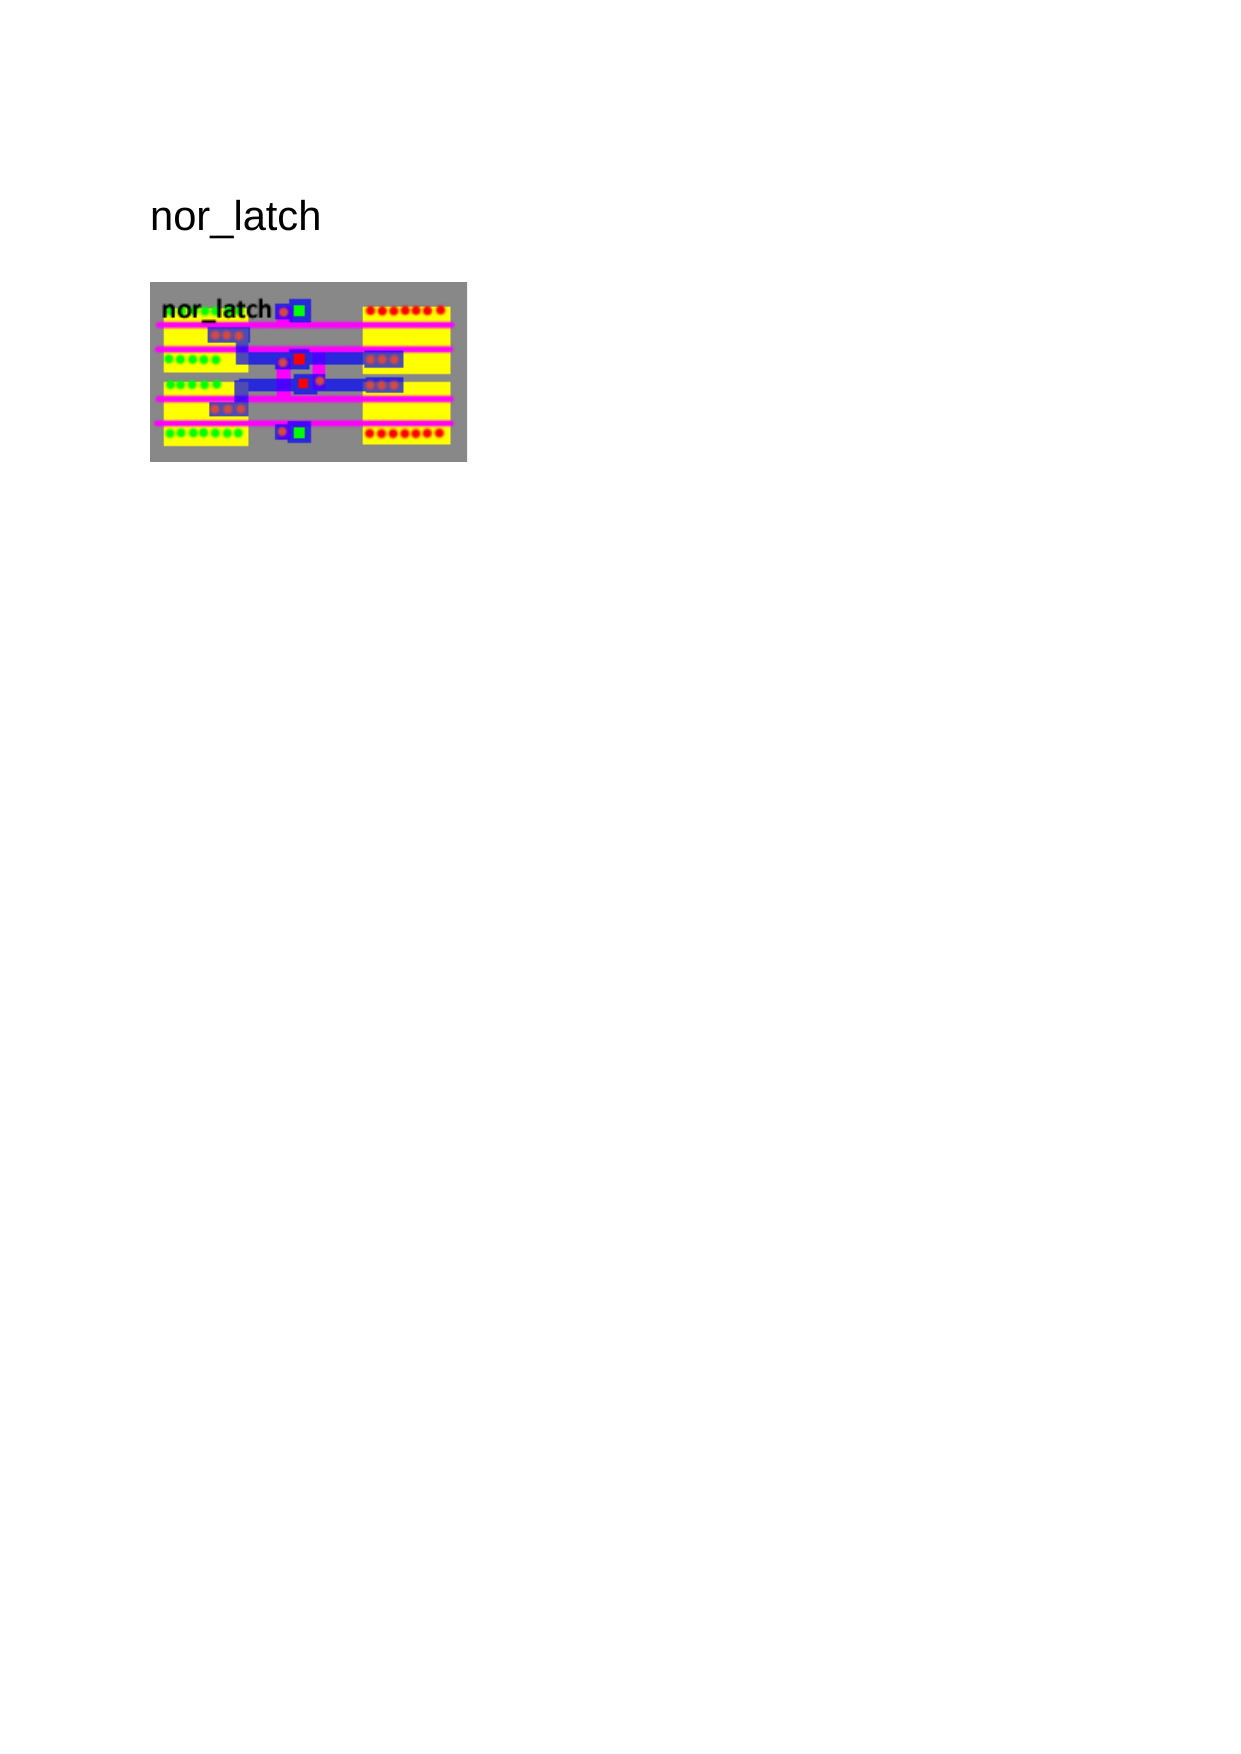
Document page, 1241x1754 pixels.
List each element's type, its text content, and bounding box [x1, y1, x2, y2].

picture [150, 282, 468, 462]
subtitle nor_latch [150, 192, 1090, 239]
